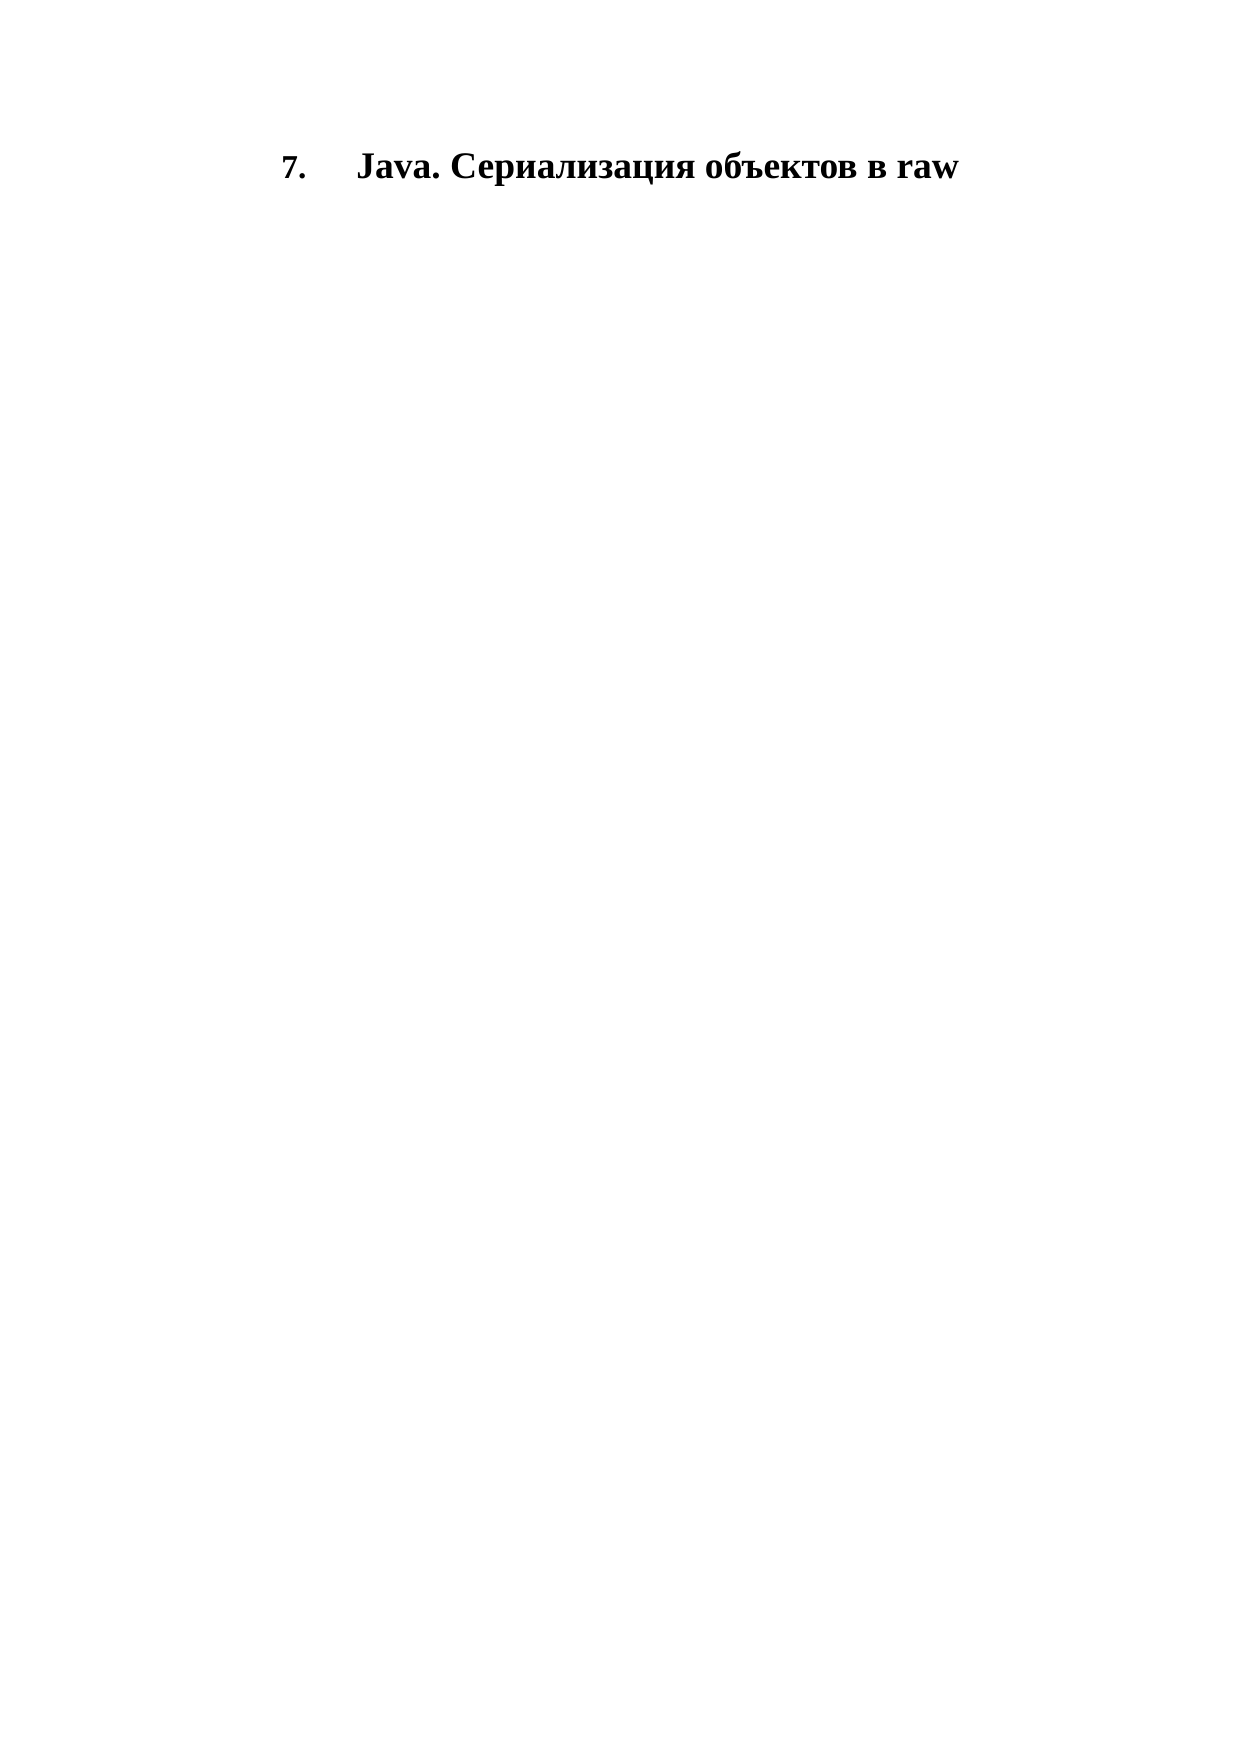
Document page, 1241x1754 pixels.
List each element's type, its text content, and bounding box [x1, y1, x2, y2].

subtitle Java. Сериализация объектов в raw [118, 143, 1122, 186]
